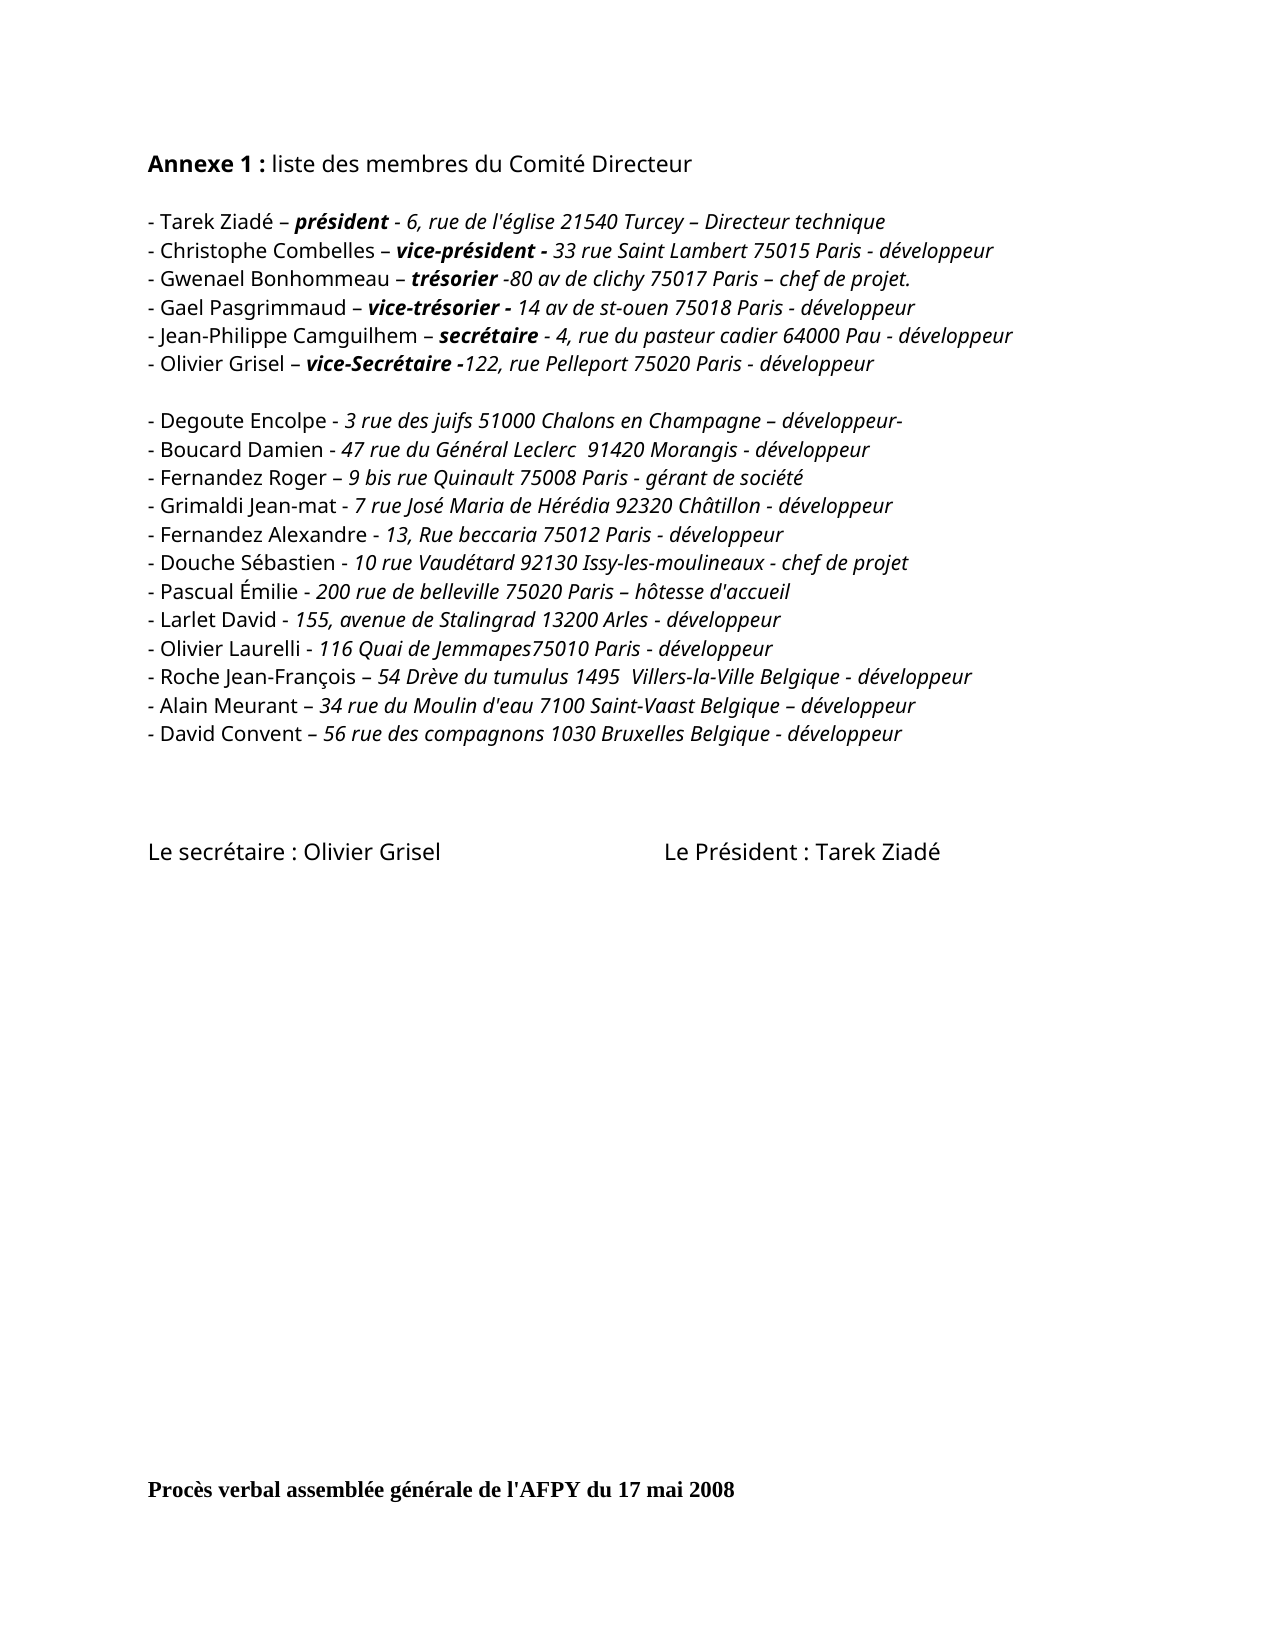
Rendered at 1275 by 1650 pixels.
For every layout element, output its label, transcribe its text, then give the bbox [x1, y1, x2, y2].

text - Roche Jean-François – 54 Drève du tumulus 1495 Villers-la-Ville Belgique - développeur [148, 662, 1127, 691]
text - Larlet David - 155, avenue de Stalingrad 13200 Arles - développeur [148, 605, 1127, 634]
text - Pascual Émilie - 200 rue de belleville 75020 Paris – hôtesse d'accueil [148, 577, 1127, 605]
text - Douche Sébastien - 10 rue Vaudétard 92130 Issy-les-moulineaux - chef de projet [148, 548, 1127, 577]
text - David Convent – 56 rue des compagnons 1030 Bruxelles Belgique - développeur [148, 719, 1127, 748]
text - Degoute Encolpe - 3 rue des juifs 51000 Chalons en Champagne – développeur- [148, 406, 1127, 435]
text Annexe 1 : liste des membres du Comité Directeur [148, 148, 1127, 179]
text - Fernandez Alexandre - 13, Rue beccaria 75012 Paris - développeur [148, 520, 1127, 548]
text - Boucard Damien - 47 rue du Général Leclerc 91420 Morangis - développeur [148, 435, 1127, 463]
text - Grimaldi Jean-mat - 7 rue José Maria de Hérédia 92320 Châtillon - développeur [148, 492, 1127, 520]
text - Gael Pasgrimmaud – vice-trésorier - 14 av de st-ouen 75018 Paris - développeur [148, 293, 1127, 321]
text - Tarek Ziadé – président - 6, rue de l'église 21540 Turcey – Directeur technique [148, 207, 1127, 236]
text Le secrétaire : Olivier Grisel Le Président : Tarek Ziadé [148, 836, 1127, 867]
text - Olivier Grisel – vice-Secrétaire -122, rue Pelleport 75020 Paris - développeur [148, 349, 1127, 378]
text - Christophe Combelles – vice-président - 33 rue Saint Lambert 75015 Paris - développeur [148, 236, 1127, 264]
text - Alain Meurant – 34 rue du Moulin d'eau 7100 Saint-Vaast Belgique – développeur [148, 691, 1127, 719]
text - Fernandez Roger – 9 bis rue Quinault 75008 Paris - gérant de société [148, 463, 1127, 492]
text - Gwenael Bonhommeau – trésorier -80 av de clichy 75017 Paris – chef de projet. [148, 264, 1127, 293]
text - Olivier Laurelli - 116 Quai de Jemmapes75010 Paris - développeur [148, 634, 1127, 662]
text - Jean-Philippe Camguilhem – secrétaire - 4, rue du pasteur cadier 64000 Pau - développeur [148, 321, 1127, 349]
